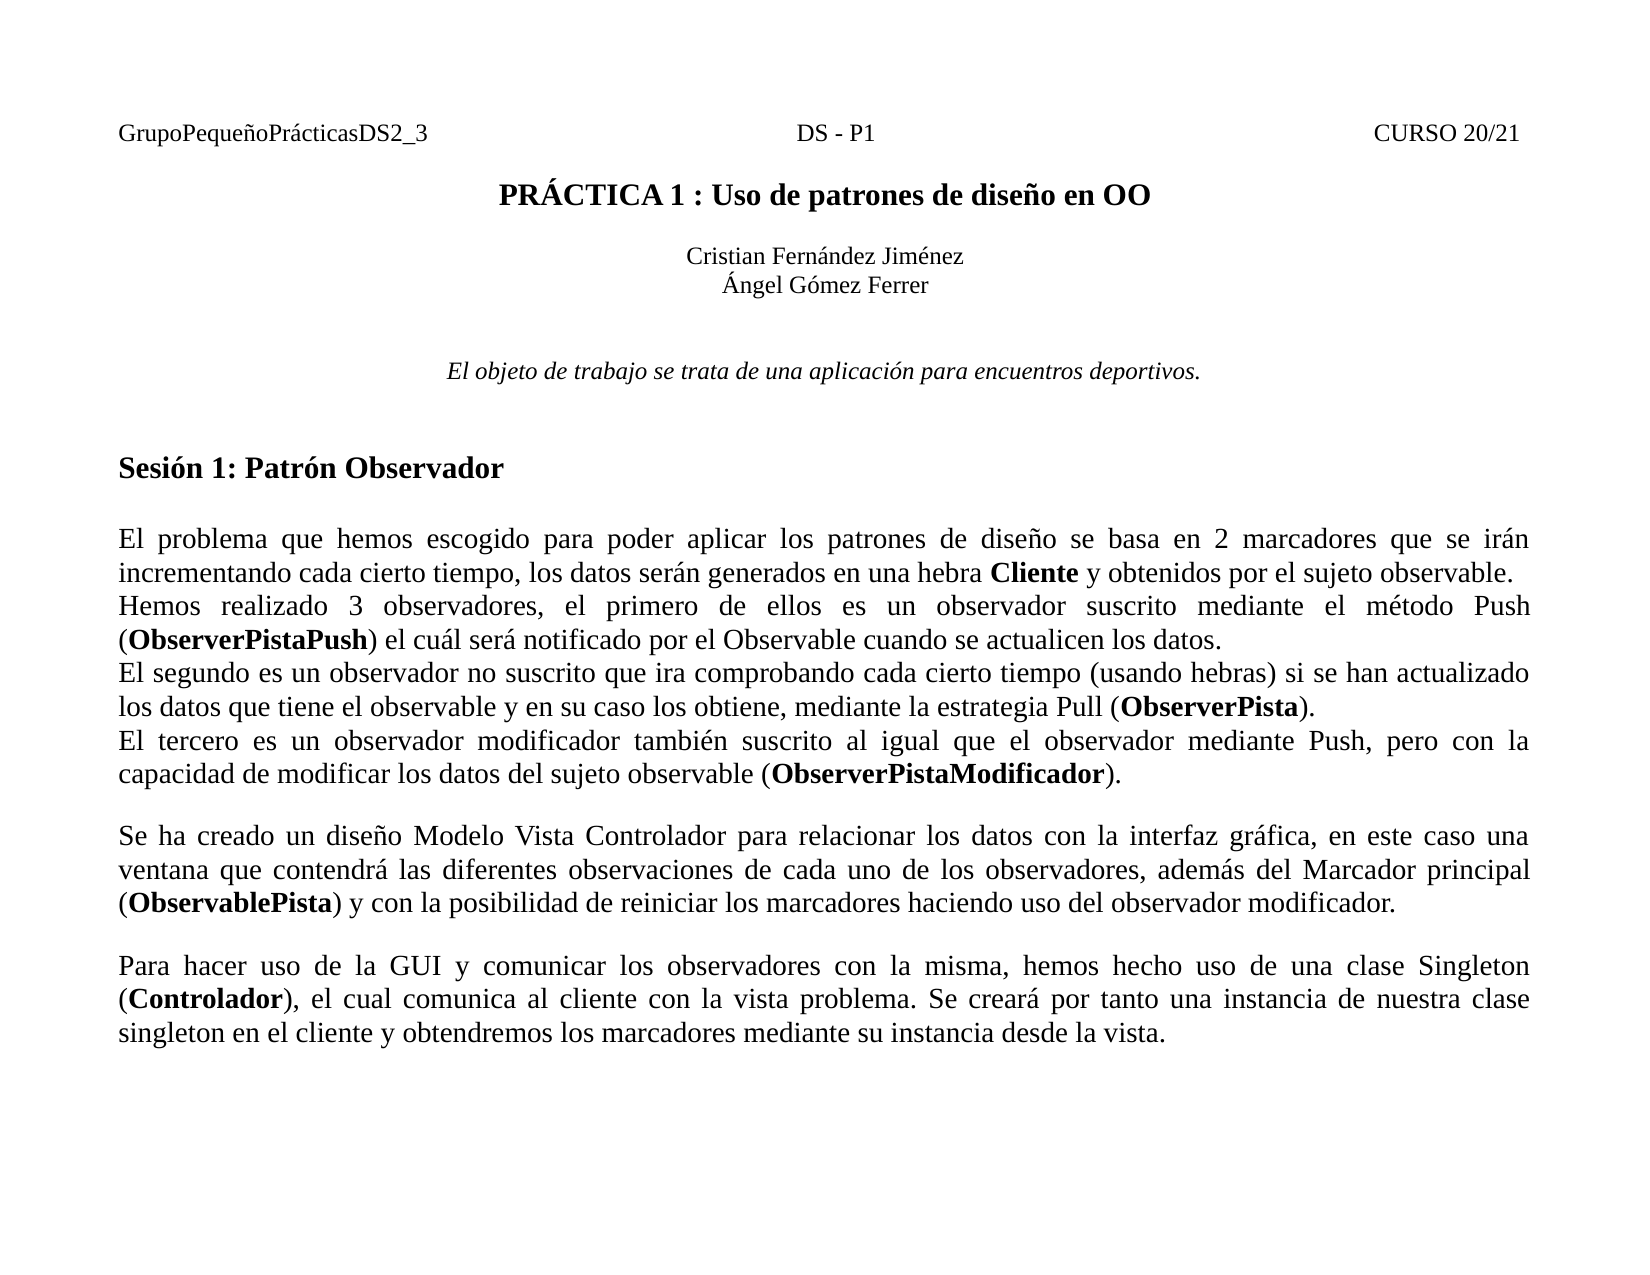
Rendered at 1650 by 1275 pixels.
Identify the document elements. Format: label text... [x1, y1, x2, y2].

text Cristian Fernández Jiménez [118, 241, 1532, 270]
text PRÁCTICA 1 : Uso de patrones de diseño en OO [118, 176, 1532, 212]
text El problema que hemos escogido para poder aplicar los patrones de diseño se basa en 2 marcadores que se irán incrementando cada cierto tiempo, los datos serán generados en una hebra Cliente y obtenidos por el sujeto observable. [118, 521, 1532, 588]
text El objeto de trabajo se trata de una aplicación para encuentros deportivos. [118, 356, 1532, 385]
text El segundo es un observador no suscrito que ira comprobando cada cierto tiempo (usando hebras) si se han actualizado los datos que tiene el observable y en su caso los obtiene, mediante la estrategia Pull (ObserverPista). [118, 656, 1532, 723]
text Ángel Gómez Ferrer [118, 270, 1532, 298]
text Hemos realizado 3 observadores, el primero de ellos es un observador suscrito mediante el método Push (ObserverPistaPush) el cuál será notificado por el Observable cuando se actualicen los datos. [118, 588, 1532, 656]
text Sesión 1: Patrón Observador [118, 449, 1532, 485]
text Se ha creado un diseño Modelo Vista Controlador para relacionar los datos con la interfaz gráfica, en este caso una ventana que contendrá las diferentes observaciones de cada uno de los observadores, además del Marcador principal (ObservablePista) y con la posibilidad de reiniciar los marcadores haciendo uso del observador modificador. [118, 818, 1532, 919]
text Para hacer uso de la GUI y comunicar los observadores con la misma, hemos hecho uso de una clase Singleton (Controlador), el cual comunica al cliente con la vista problema. Se creará por tanto una instancia de nuestra clase singleton en el cliente y obtendremos los marcadores mediante su instancia desde la vista. [118, 948, 1532, 1048]
text El tercero es un observador modificador también suscrito al igual que el observador mediante Push, pero con la capacidad de modificar los datos del sujeto observable (ObserverPistaModificador). [118, 723, 1532, 790]
